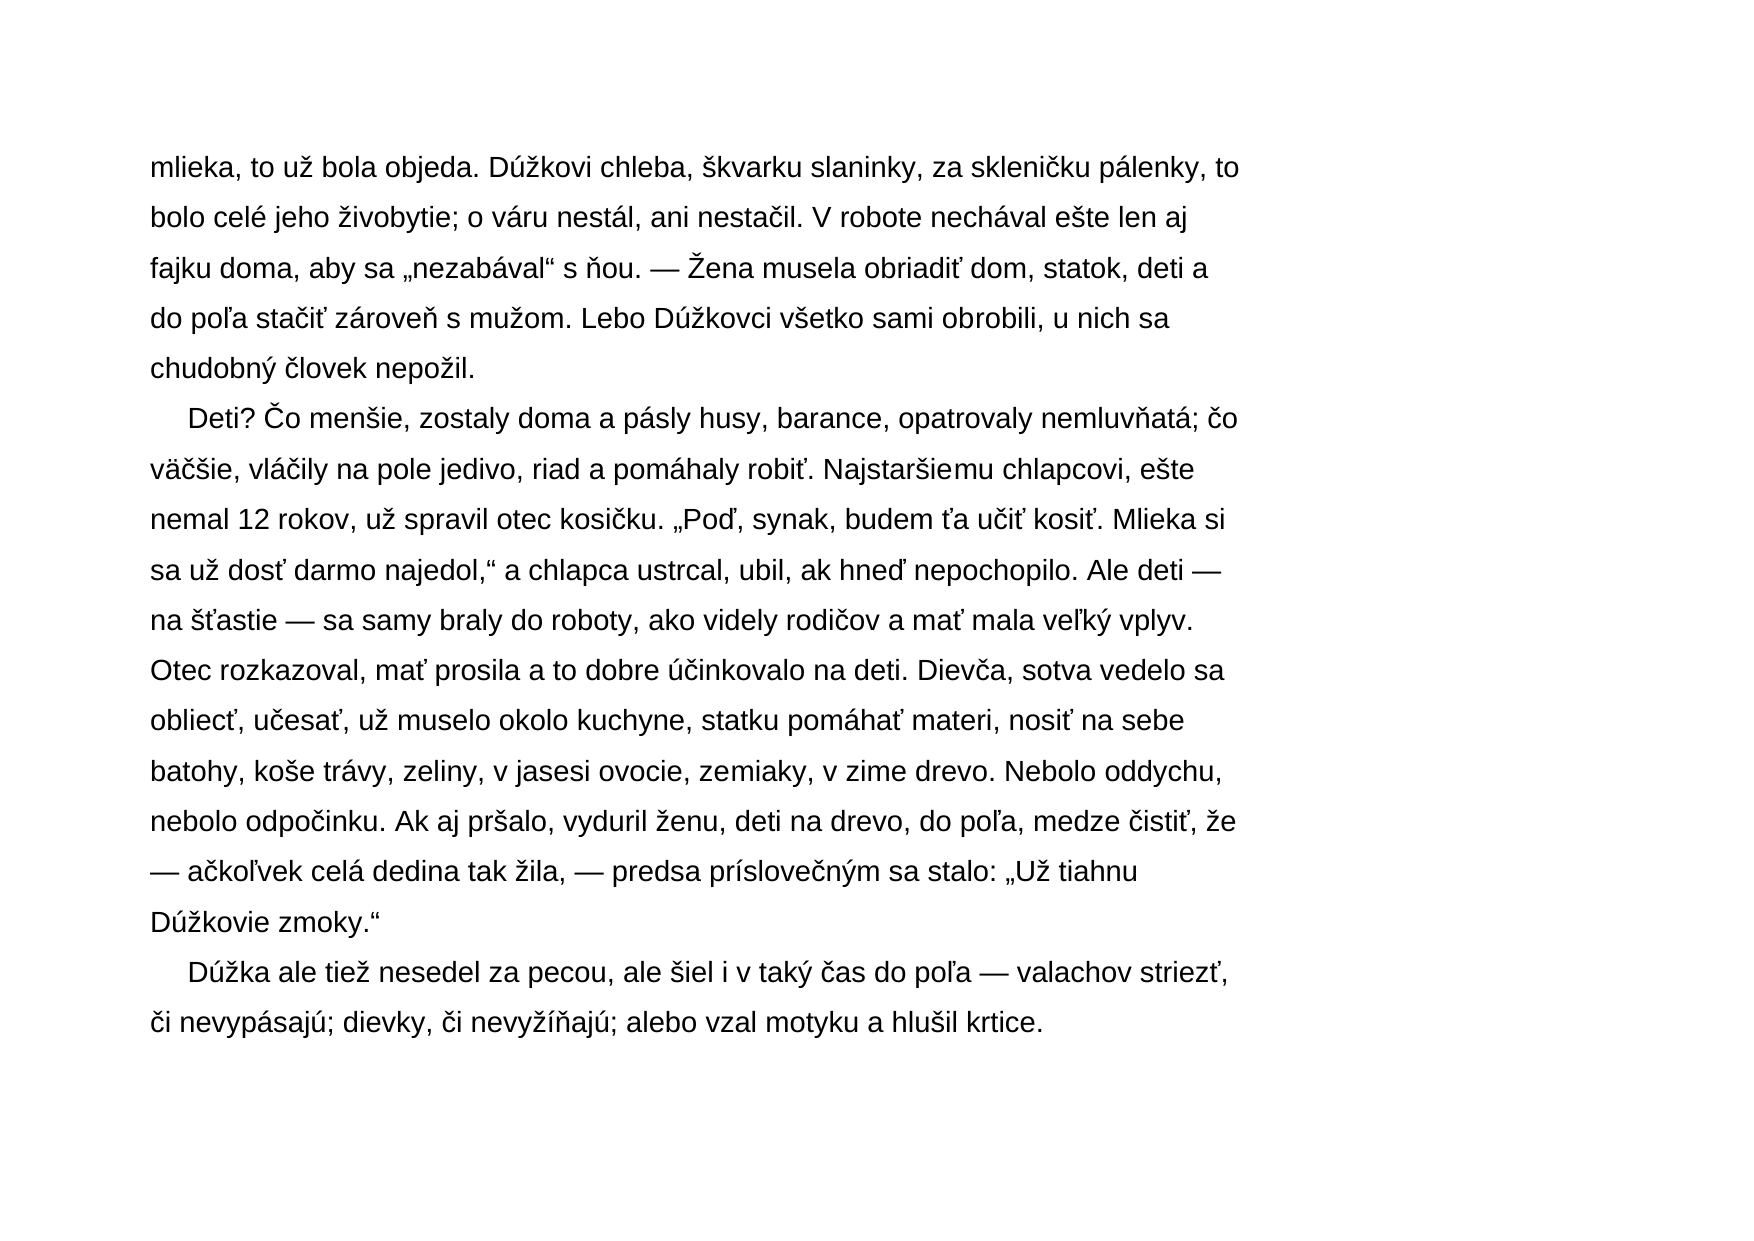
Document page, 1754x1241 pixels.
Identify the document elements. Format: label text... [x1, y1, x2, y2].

text mlieka, to už bola objeda. Dúžkovi chleba, škvarku slaninky, za skleničku pálenky, to bolo celé jeho živobytie; o váru nestál, ani nestačil. V robote nechával ešte len aj fajku doma, aby sa „nezabával“ s ňou. — Žena musela obriadiť dom, statok, deti a do poľa stačiť zároveň s mužom. Lebo Dúžkovci všetko sami ob­robili, u nich sa chudobný človek nepožil. [150, 150, 1242, 385]
text Dúžka ale tiež nesedel za pecou, ale šiel i v taký čas do poľa — valachov striezť, či nevypásajú; dievky, či nevyžíňajú; alebo vzal motyku a hlušil krtice. [150, 955, 1242, 1039]
text Deti? Čo menšie, zostaly doma a pásly husy, barance, opatrovaly nemluvňatá; čo väčšie, vláčily na pole jedivo, riad a pomáhaly robiť. Najstaršie­mu chlapcovi, ešte nemal 12 rokov, už spravil otec kosičku. „Poď, synak, budem ťa učiť kosiť. Mlieka si sa už dosť darmo najedol,“ a chlapca ustrcal, ubil, ak hneď nepochopilo. Ale deti — na šťastie — sa samy braly do roboty, ako videly rodičov a mať mala veľký vplyv. Otec rozkazoval, mať prosila a to dobre účinkovalo na deti. Dievča, sotva vedelo sa obliecť, učesať, už muselo okolo kuchyne, statku pomáhať materi, nosiť na sebe batohy, koše trávy, zeliny, v jasesi ovocie, ze­miaky, v zime drevo. Nebolo oddychu, nebolo od­počinku. Ak aj pršalo, vyduril ženu, deti na drevo, do poľa, medze čistiť, že — ačkoľvek celá dedina tak žila, — predsa príslovečným sa stalo: „Už tiahnu Dúžkovie zmoky.“ [150, 402, 1242, 938]
